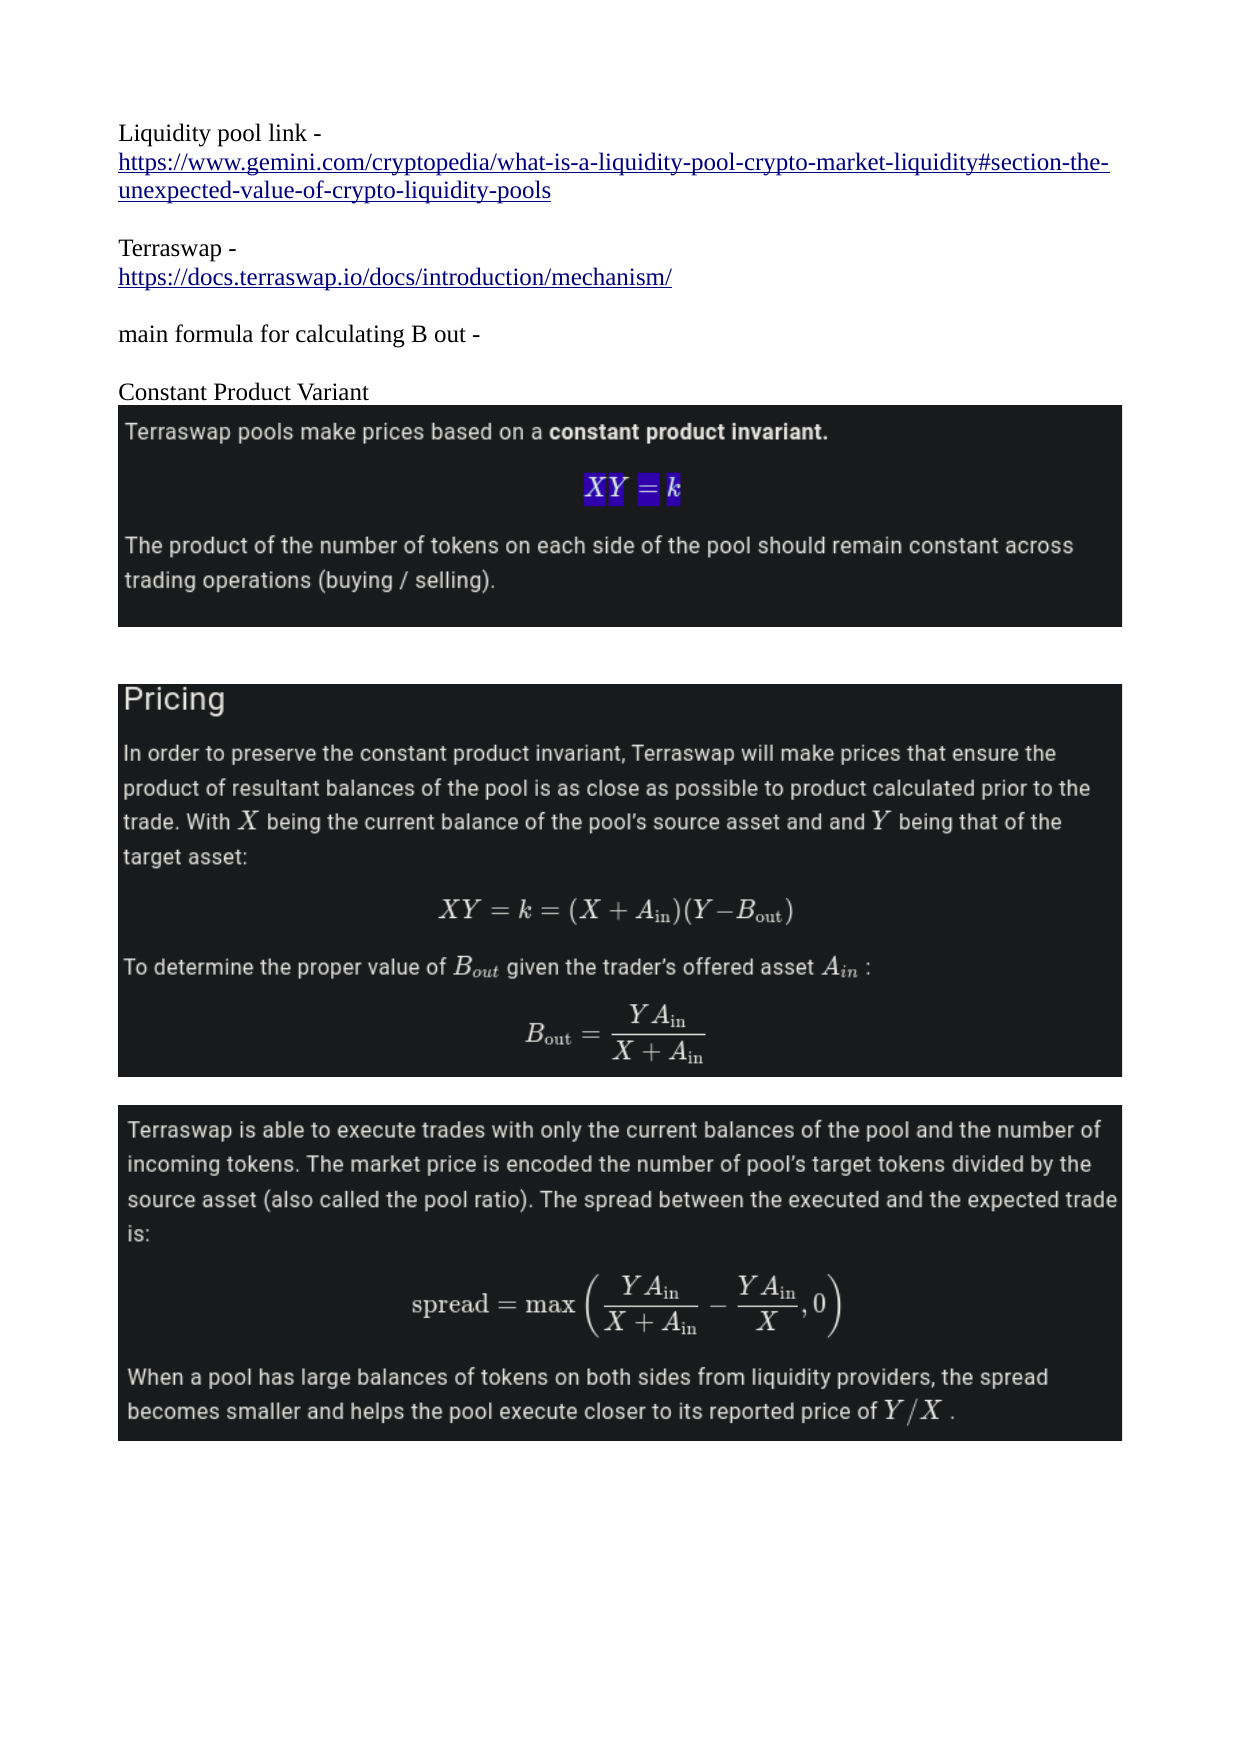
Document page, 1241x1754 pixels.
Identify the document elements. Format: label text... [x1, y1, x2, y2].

picture [118, 405, 1123, 627]
text Terraswap - [118, 233, 1122, 262]
text Constant Product Variant [118, 377, 1122, 405]
text https://www.gemini.com/cryptopedia/what-is-a-liquidity-pool-crypto-market-liquidity#section-the-unexpected-value-of-crypto-liquidity-pools [118, 147, 1122, 204]
text main formula for calculating B out - [118, 319, 1122, 348]
picture [118, 684, 1123, 1077]
text Liquidity pool link - [118, 118, 1122, 147]
picture [118, 1105, 1123, 1441]
text https://docs.terraswap.io/docs/introduction/mechanism/ [118, 262, 1122, 291]
